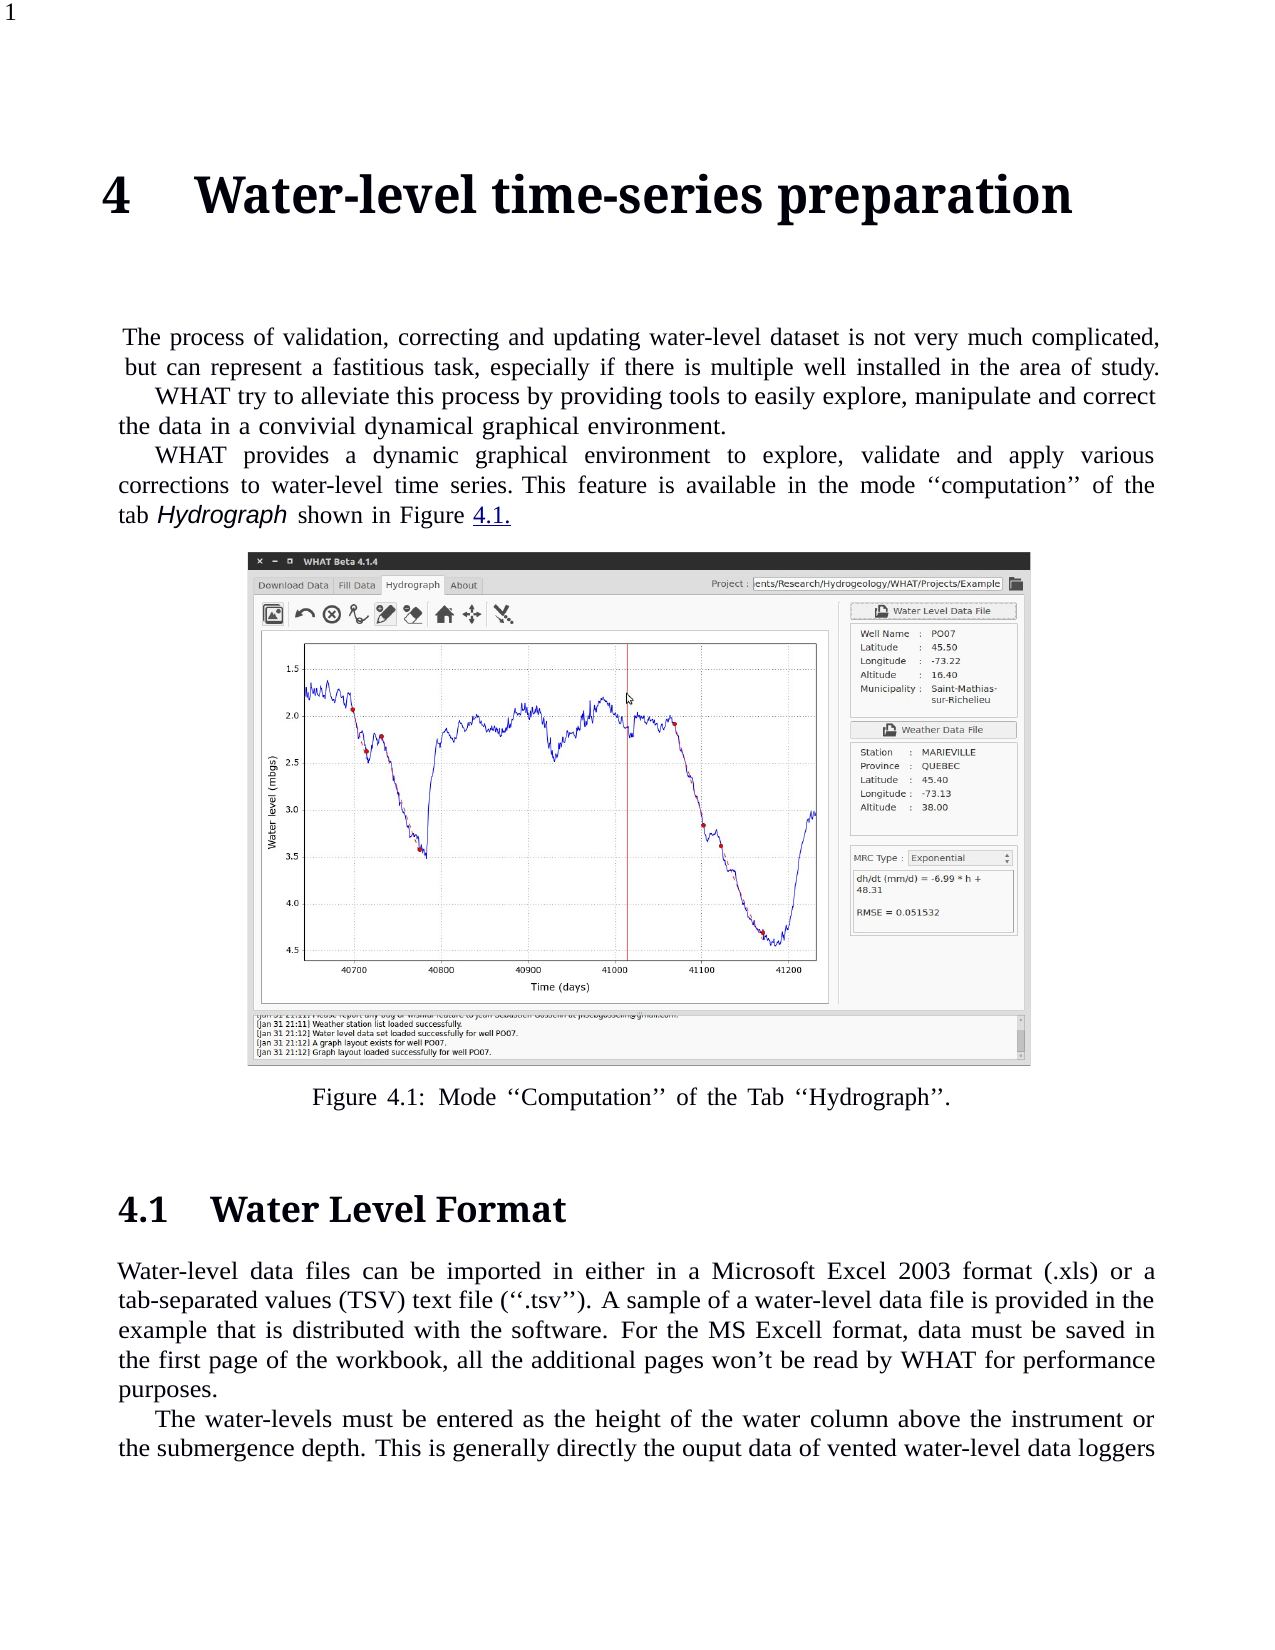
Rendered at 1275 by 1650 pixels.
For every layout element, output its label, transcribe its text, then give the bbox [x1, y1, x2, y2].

list Water-level time-series preparation [102, 158, 1171, 228]
text The process of validation, correcting and updating water-level dataset is not very much complicated, but can represent a fastitious task, especially if there is multiple well installed in the area of study. [117, 322, 1160, 381]
text Water-level data files can be imported in either in a Microsoft Excel 2003 format (.xls) or a tab-separated values (TSV) text file (‘‘.tsv’’). A sample of a water-level data file is provided in the example that is distributed with the software. For the MS Excell format, data must be saved in the first page of the workbook, all the additional pages won’t be read by WHAT for performance purposes. [117, 1256, 1155, 1403]
list Water Level Format [118, 1184, 1171, 1232]
text WHAT provides a dynamic graphical environment to explore, validate and apply various corrections to water-level time series. This feature is available in the mode ‘‘computation’’ of the tab Hydrograph shown in Figure 4.1. [118, 441, 1155, 528]
text Figure 4.1: Mode ‘‘Computation’’ of the Tab ‘‘Hydrograph’’. [312, 1082, 1171, 1111]
text The water-levels must be entered as the height of the water column above the instrument or the submergence depth. This is generally directly the ouput data of vented water-level data loggers [118, 1404, 1156, 1462]
text WHAT try to alleviate this process by providing tools to easily explore, manipulate and correct the data in a convivial dynamical graphical environment. [118, 381, 1156, 440]
picture [247, 552, 1031, 1066]
